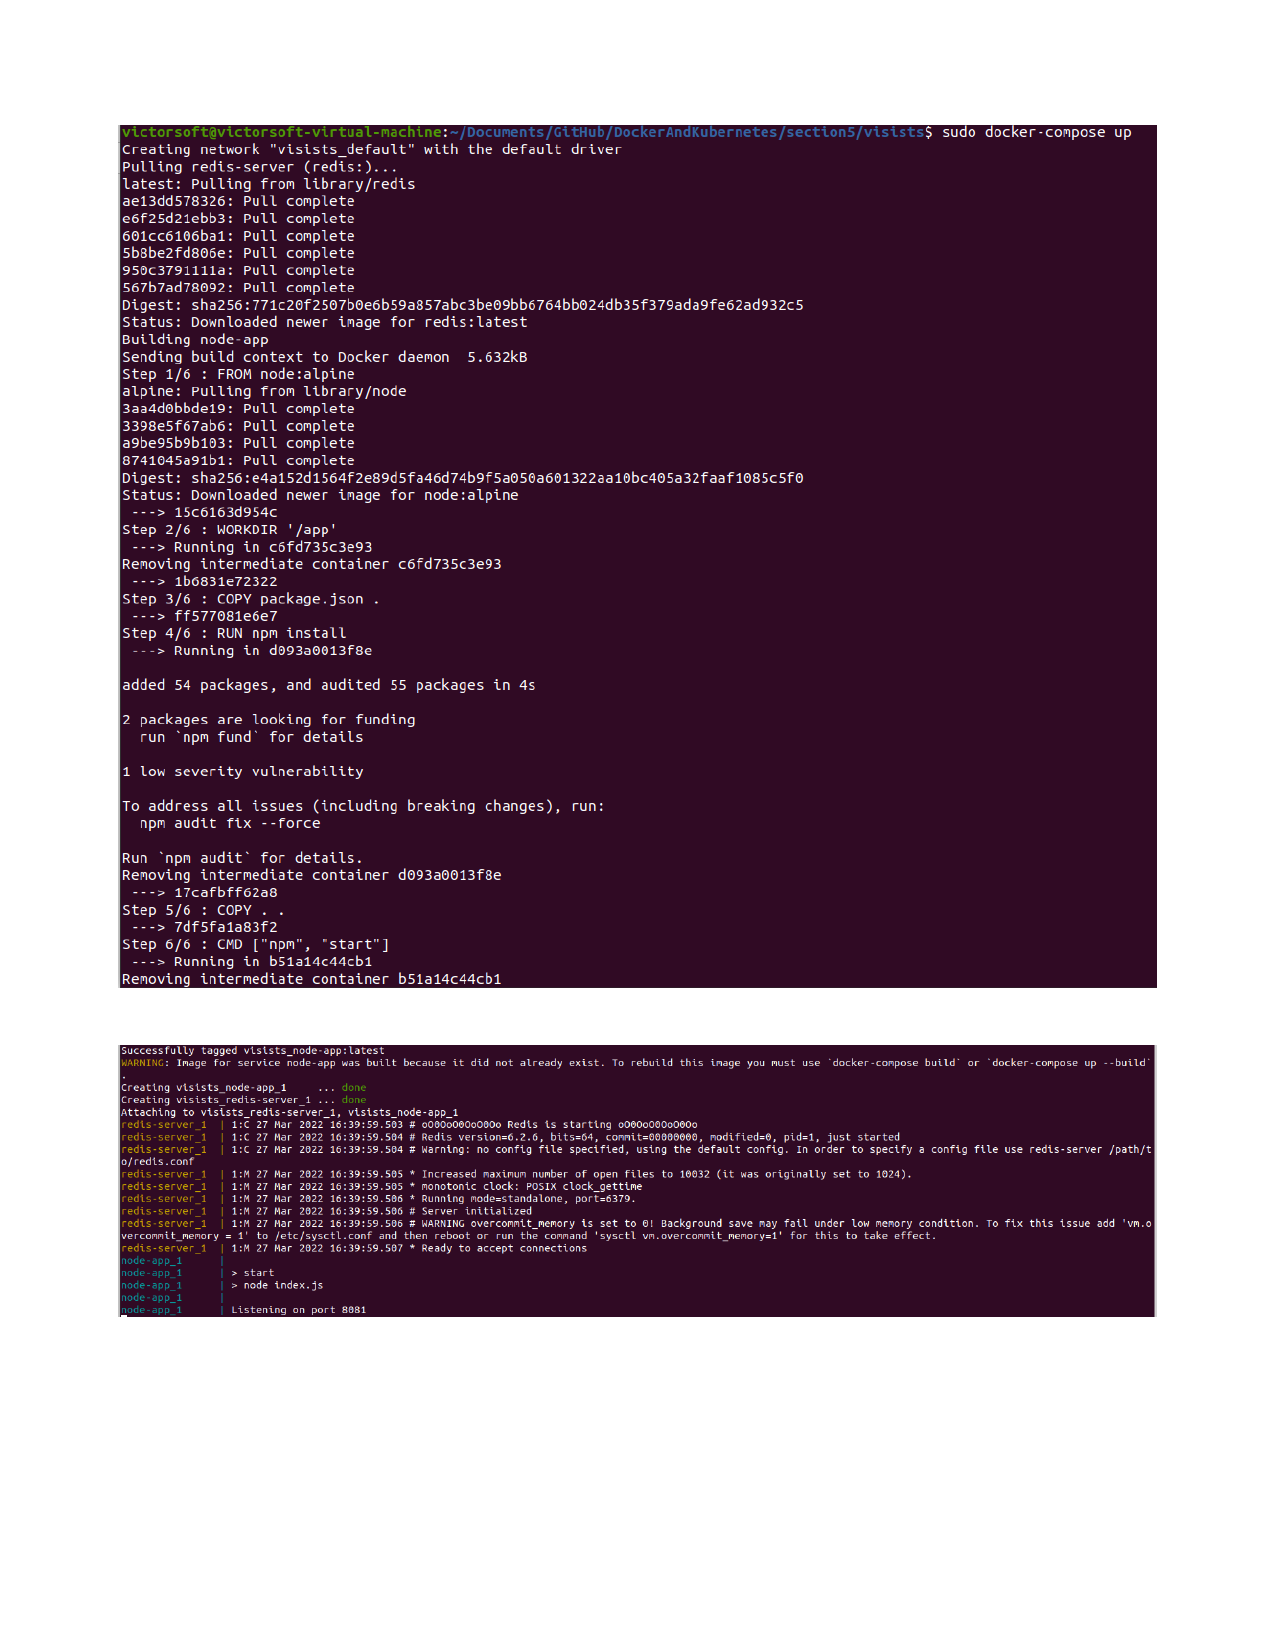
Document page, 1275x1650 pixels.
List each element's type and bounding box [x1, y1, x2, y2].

picture [118, 1045, 1157, 1317]
picture [118, 125, 1157, 988]
